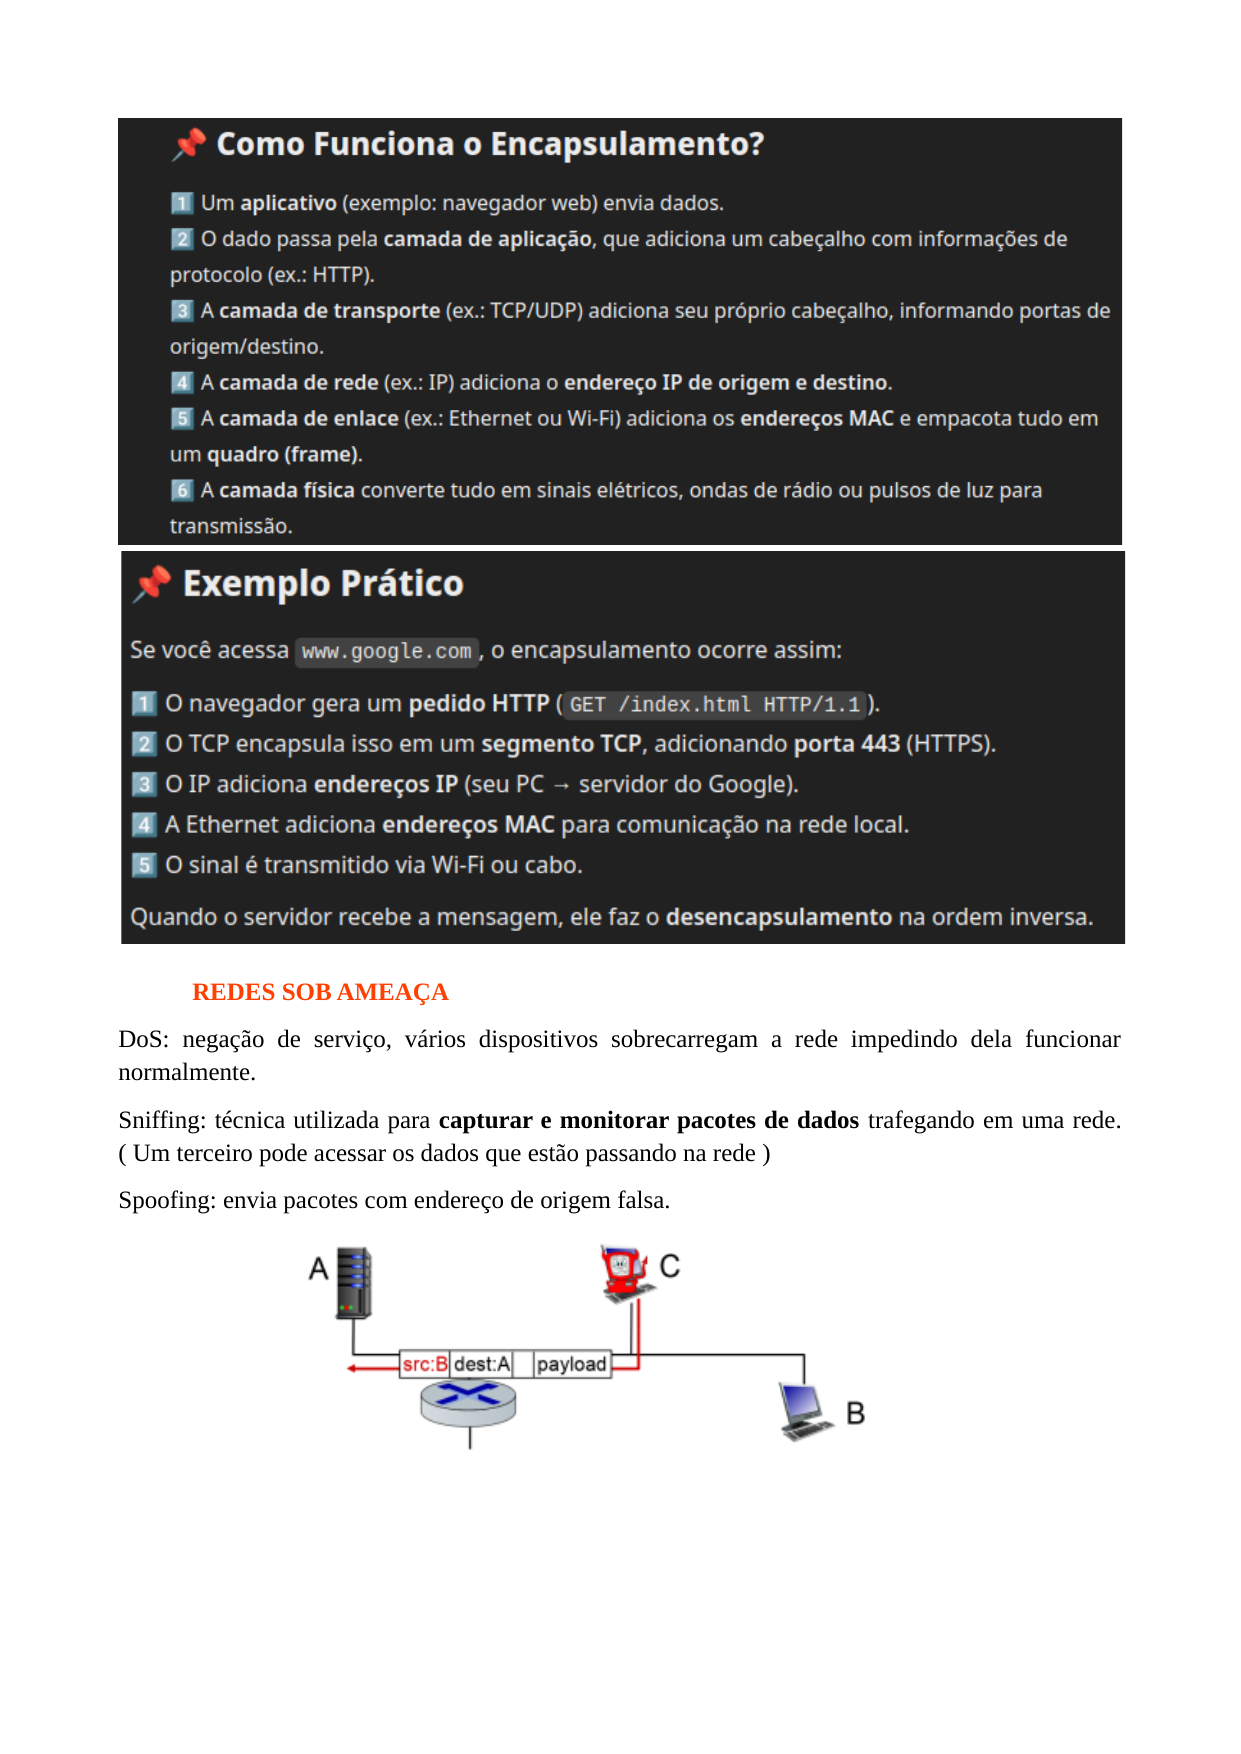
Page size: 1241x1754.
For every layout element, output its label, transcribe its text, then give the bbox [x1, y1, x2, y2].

text REDES SOB AMEAÇA [118, 545, 1122, 1005]
text Spoofing: envia pacotes com endereço de origem falsa. [118, 1185, 1122, 1214]
text Sniffing: técnica utilizada para capturar e monitorar pacotes de dados trafegando em uma rede. ( Um terceiro pode acessar os dados que estão passando na rede ) [118, 1105, 1122, 1167]
picture [118, 118, 1123, 545]
text DoS: negação de serviço, vários dispositivos sobrecarregam a rede impedindo dela funcionar normalmente. [118, 1024, 1122, 1086]
picture [249, 1230, 904, 1497]
picture [121, 551, 1126, 944]
